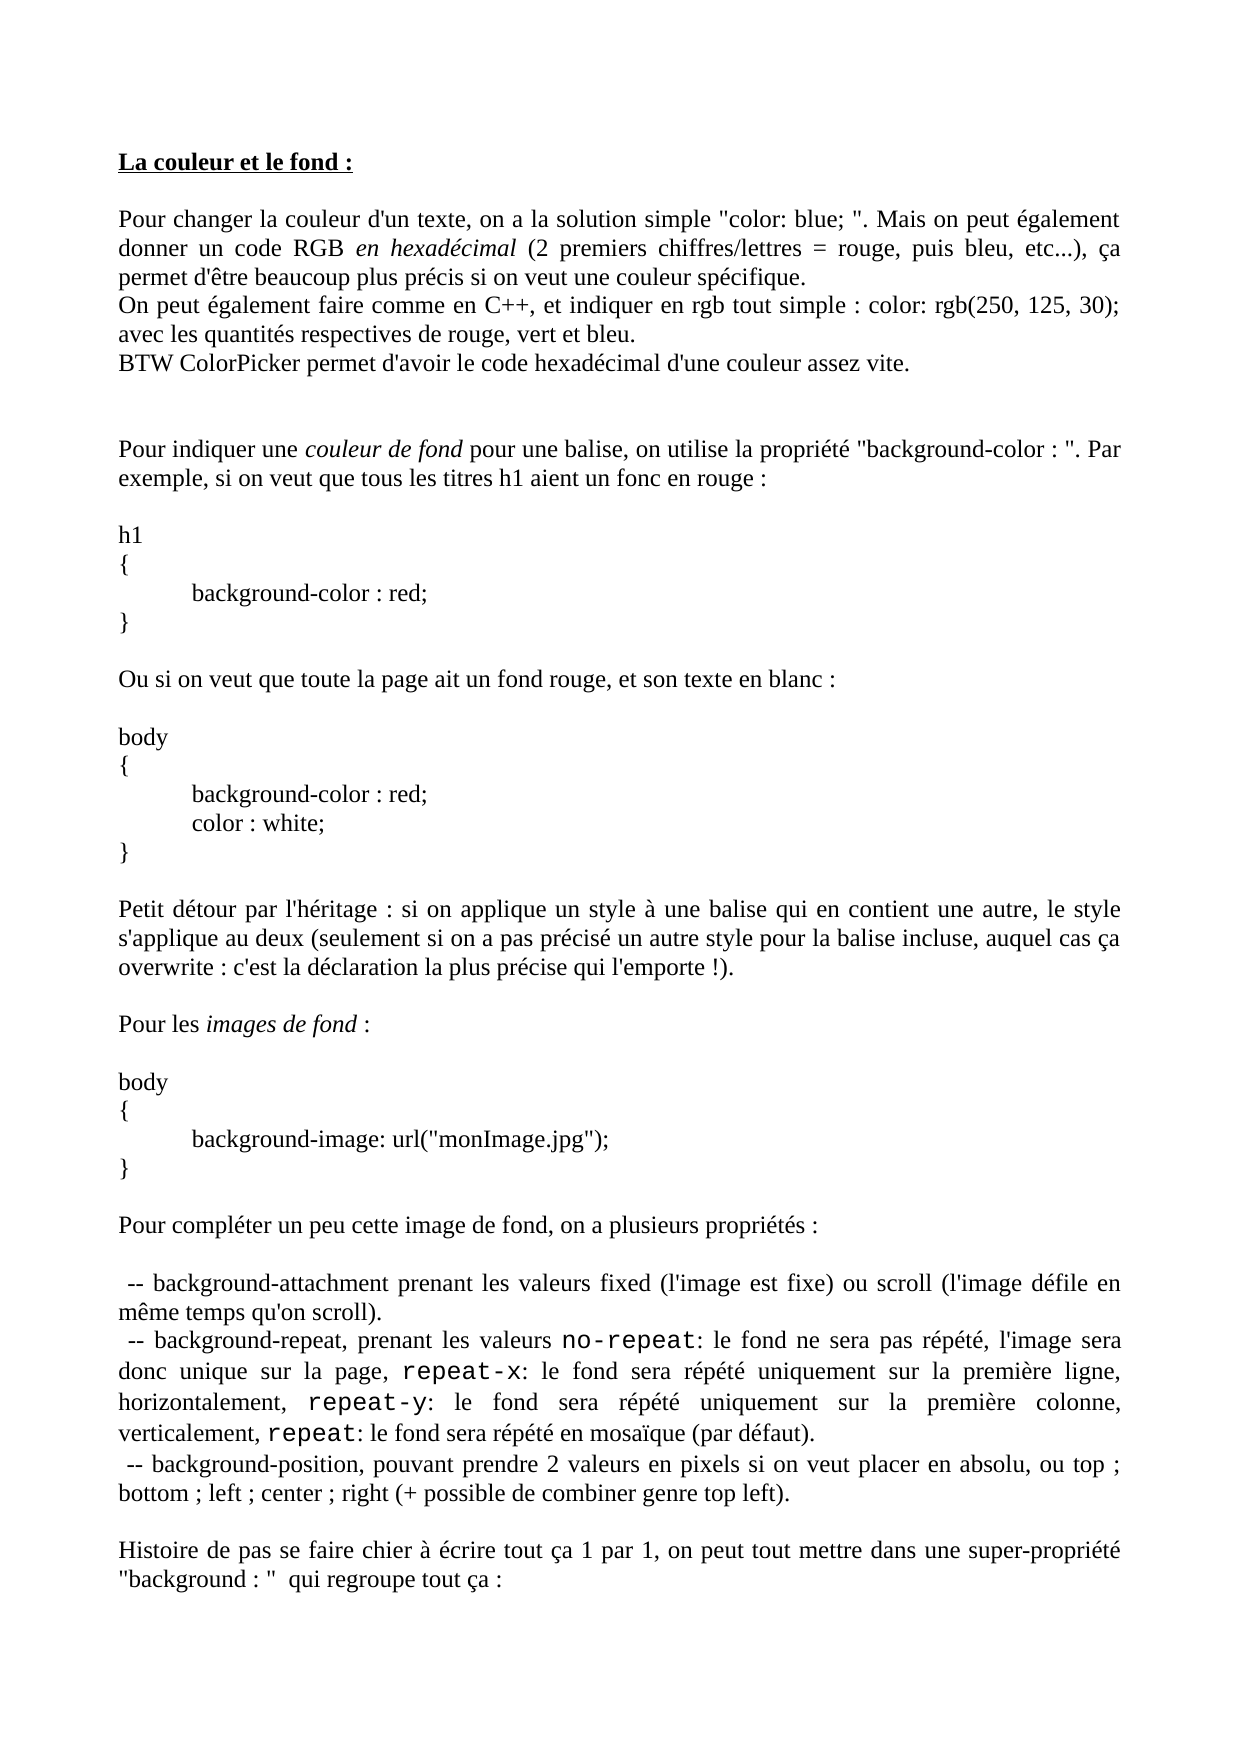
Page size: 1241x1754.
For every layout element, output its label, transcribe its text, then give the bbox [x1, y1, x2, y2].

text On peut également faire comme en C++, et indiquer en rgb tout simple : color: rgb(250, 125, 30); avec les quantités respectives de rouge, vert et bleu. [118, 291, 1122, 348]
text Ou si on veut que toute la page ait un fond rouge, et son texte en blanc : [118, 664, 1122, 693]
text background-color : red; [118, 578, 1122, 607]
text Petit détour par l'héritage : si on applique un style à une balise qui en contient une autre, le style s'applique au deux (seulement si on a pas précisé un autre style pour la balise incluse, auquel cas ça overwrite : c'est la déclaration la plus précise qui l'emporte !). [118, 894, 1122, 981]
text Histoire de pas se faire chier à écrire tout ça 1 par 1, on peut tout mettre dans une super-propriété "background : " qui regroupe tout ça : [118, 1535, 1122, 1593]
text { [118, 1096, 1122, 1124]
text { [118, 751, 1122, 779]
text } [118, 837, 1122, 866]
text Pour les images de fond : [118, 1009, 1122, 1038]
text -- background-attachment prenant les valeurs fixed (l'image est fixe) ou scroll (l'image défile en même temps qu'on scroll). [118, 1268, 1122, 1326]
text h1 [118, 521, 1122, 549]
text -- background-position, pouvant prendre 2 valeurs en pixels si on veut placer en absolu, ou top ; bottom ; left ; center ; right (+ possible de combiner genre top left). [118, 1449, 1122, 1506]
text color : white; [118, 808, 1122, 837]
text Pour indiquer une couleur de fond pour une balise, on utilise la propriété "background-color : ". Par exemple, si on veut que tous les titres h1 aient un fonc en rouge : [118, 434, 1122, 492]
text { [118, 549, 1122, 578]
text body [118, 1067, 1122, 1096]
text background-image: url("monImage.jpg"); [118, 1124, 1122, 1153]
text } [118, 607, 1122, 636]
text BTW ColorPicker permet d'avoir le code hexadécimal d'une couleur assez vite. [118, 348, 1122, 377]
text } [118, 1153, 1122, 1182]
text Pour compléter un peu cette image de fond, on a plusieurs propriétés : [118, 1211, 1122, 1239]
text -- background-repeat, prenant les valeurs no-repeat: le fond ne sera pas répété, l'image sera donc unique sur la page, repeat-x: le fond sera répété uniquement sur la première ligne, horizontalement, repeat-y: le fond sera répété uniquement sur la première colonne, verticalement, repeat: le fond sera répété en mosaïque (par défaut). [118, 1326, 1122, 1449]
text body [118, 722, 1122, 751]
text background-color : red; [118, 779, 1122, 808]
text La couleur et le fond : [118, 147, 1122, 176]
text Pour changer la couleur d'un texte, on a la solution simple "color: blue; ". Mais on peut également donner un code RGB en hexadécimal (2 premiers chiffres/lettres = rouge, puis bleu, etc...), ça permet d'être beaucoup plus précis si on veut une couleur spécifique. [118, 204, 1122, 291]
